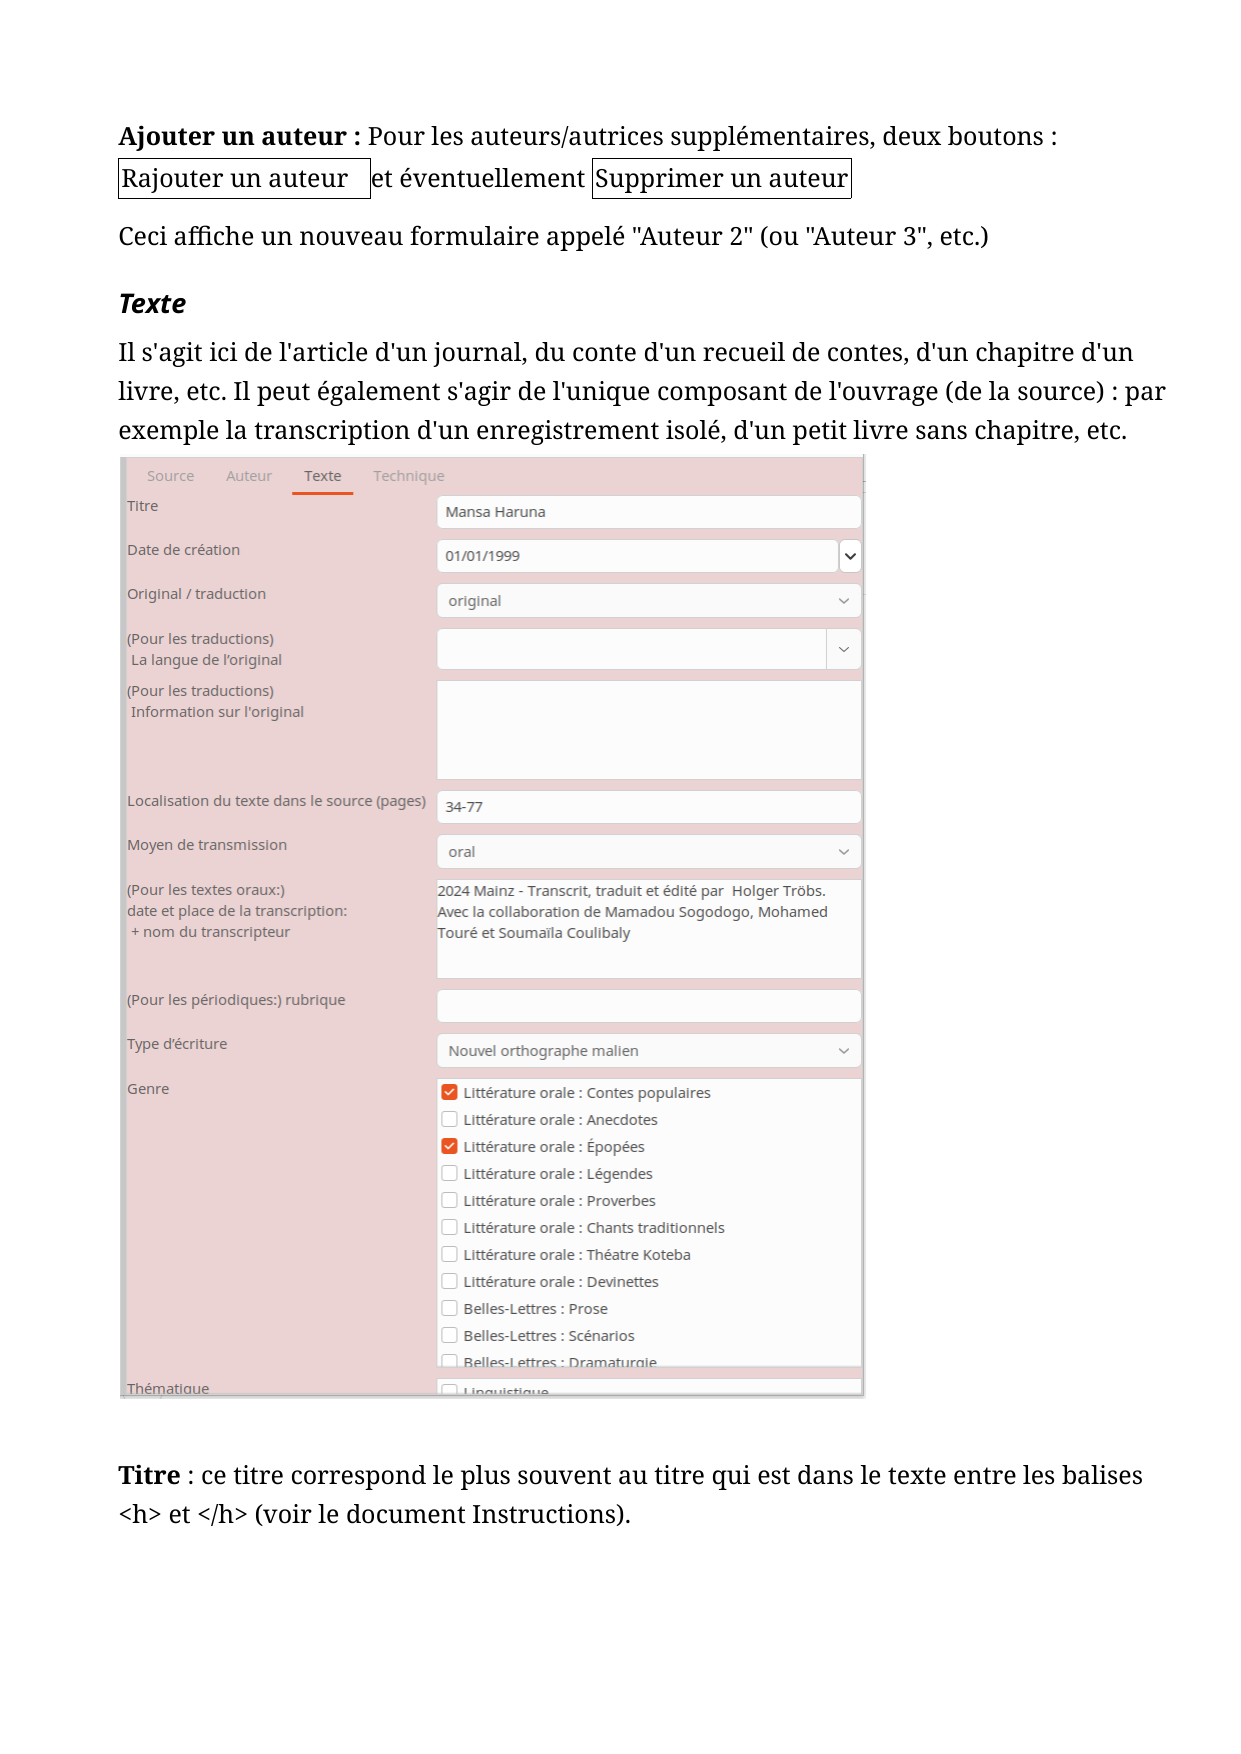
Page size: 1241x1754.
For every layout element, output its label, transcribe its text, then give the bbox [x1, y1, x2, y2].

picture [120, 454, 867, 1399]
subtitle Texte [118, 285, 1181, 322]
text Ajouter un auteur : Pour les auteurs/autrices supplémentaires, deux boutons : Rajouter un auteur et éventuellement Supprimer un auteur [118, 118, 1181, 198]
text Ceci affiche un nouveau formulaire appelé "Auteur 2" (ou "Auteur 3", etc.) [118, 219, 1181, 253]
text Il s'agit ici de l'article d'un journal, du conte d'un recueil de contes, d'un chapitre d'un livre, etc. Il peut également s'agir de l'unique composant de l'ouvrage (de la source) : par exemple la transcription d'un enregistrement isolé, d'un petit livre sans chapitre, etc. [118, 334, 1181, 447]
text Titre : ce titre correspond le plus souvent au titre qui est dans le texte entre les balises <h> et </h> (voir le document Instructions). [118, 1458, 1181, 1531]
